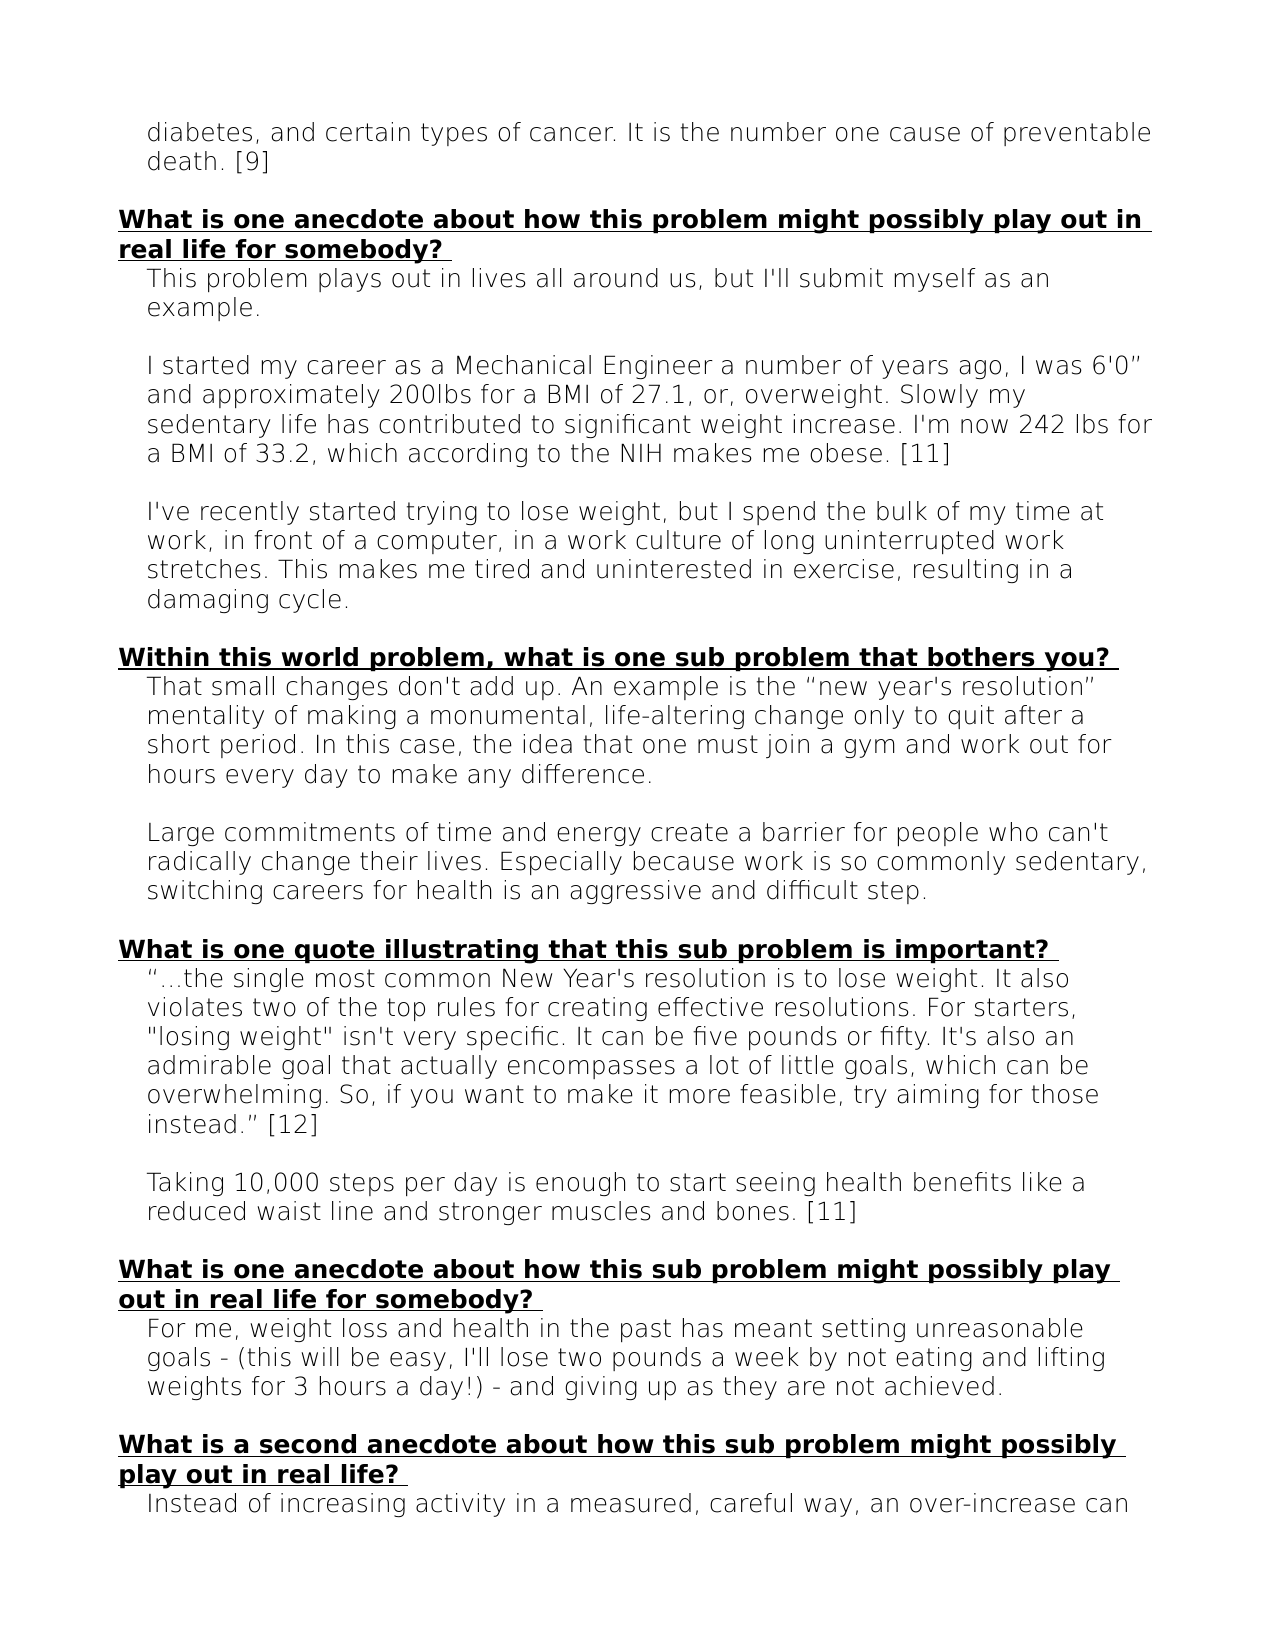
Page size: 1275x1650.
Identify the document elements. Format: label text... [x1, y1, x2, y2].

text This problem plays out in lives all around us, but I'll submit myself as an example. [146, 264, 1157, 322]
text For me, weight loss and health in the past has meant setting unreasonable goals - (this will be easy, I'll lose two pounds a week by not eating and lifting weights for 3 hours a day!) - and giving up as they are not achieved. [146, 1314, 1157, 1401]
text Instead of increasing activity in a measured, careful way, an over-increase can [146, 1489, 1157, 1518]
text What is a second anecdote about how this sub problem might possibly play out in real life? [118, 1431, 1157, 1489]
text diabetes, and certain types of cancer. It is the number one cause of preventable death. [9] [146, 118, 1157, 176]
text I started my career as a Mechanical Engineer a number of years ago, I was 6'0” and approximately 200lbs for a BMI of 27.1, or, overweight. Slowly my sedentary life has contributed to significant weight increase. I'm now 242 lbs for a BMI of 33.2, which according to the NIH makes me obese. [11] [146, 351, 1157, 468]
text Large commitments of time and energy create a barrier for people who can't radically change their lives. Especially because work is so commonly sedentary, switching careers for health is an aggressive and difficult step. [146, 818, 1157, 906]
text Taking 10,000 steps per day is enough to start seeing health benefits like a reduced waist line and stronger muscles and bones. [11] [146, 1168, 1157, 1226]
text Within this world problem, what is one sub problem that bothers you? [118, 643, 1157, 672]
text That small changes don't add up. An example is the “new year's resolution” mentality of making a monumental, life-altering change only to quit after a short period. In this case, the idea that one must join a gym and work out for hours every day to make any difference. [146, 672, 1157, 789]
text What is one anecdote about how this sub problem might possibly play out in real life for somebody? [118, 1256, 1157, 1314]
text “...the single most common New Year's resolution is to lose weight. It also violates two of the top rules for creating effective resolutions. For starters, "losing weight" isn't very specific. It can be five pounds or fifty. It's also an admirable goal that actually encompasses a lot of little goals, which can be overwhelming. So, if you want to make it more feasible, try aiming for those instead.” [12] [146, 964, 1157, 1139]
text What is one quote illustrating that this sub problem is important? [118, 935, 1157, 964]
text What is one anecdote about how this problem might possibly play out in real life for somebody? [118, 206, 1157, 264]
text I've recently started trying to lose weight, but I spend the bulk of my time at work, in front of a computer, in a work culture of long uninterrupted work stretches. This makes me tired and uninterested in exercise, resulting in a damaging cycle. [146, 497, 1157, 614]
